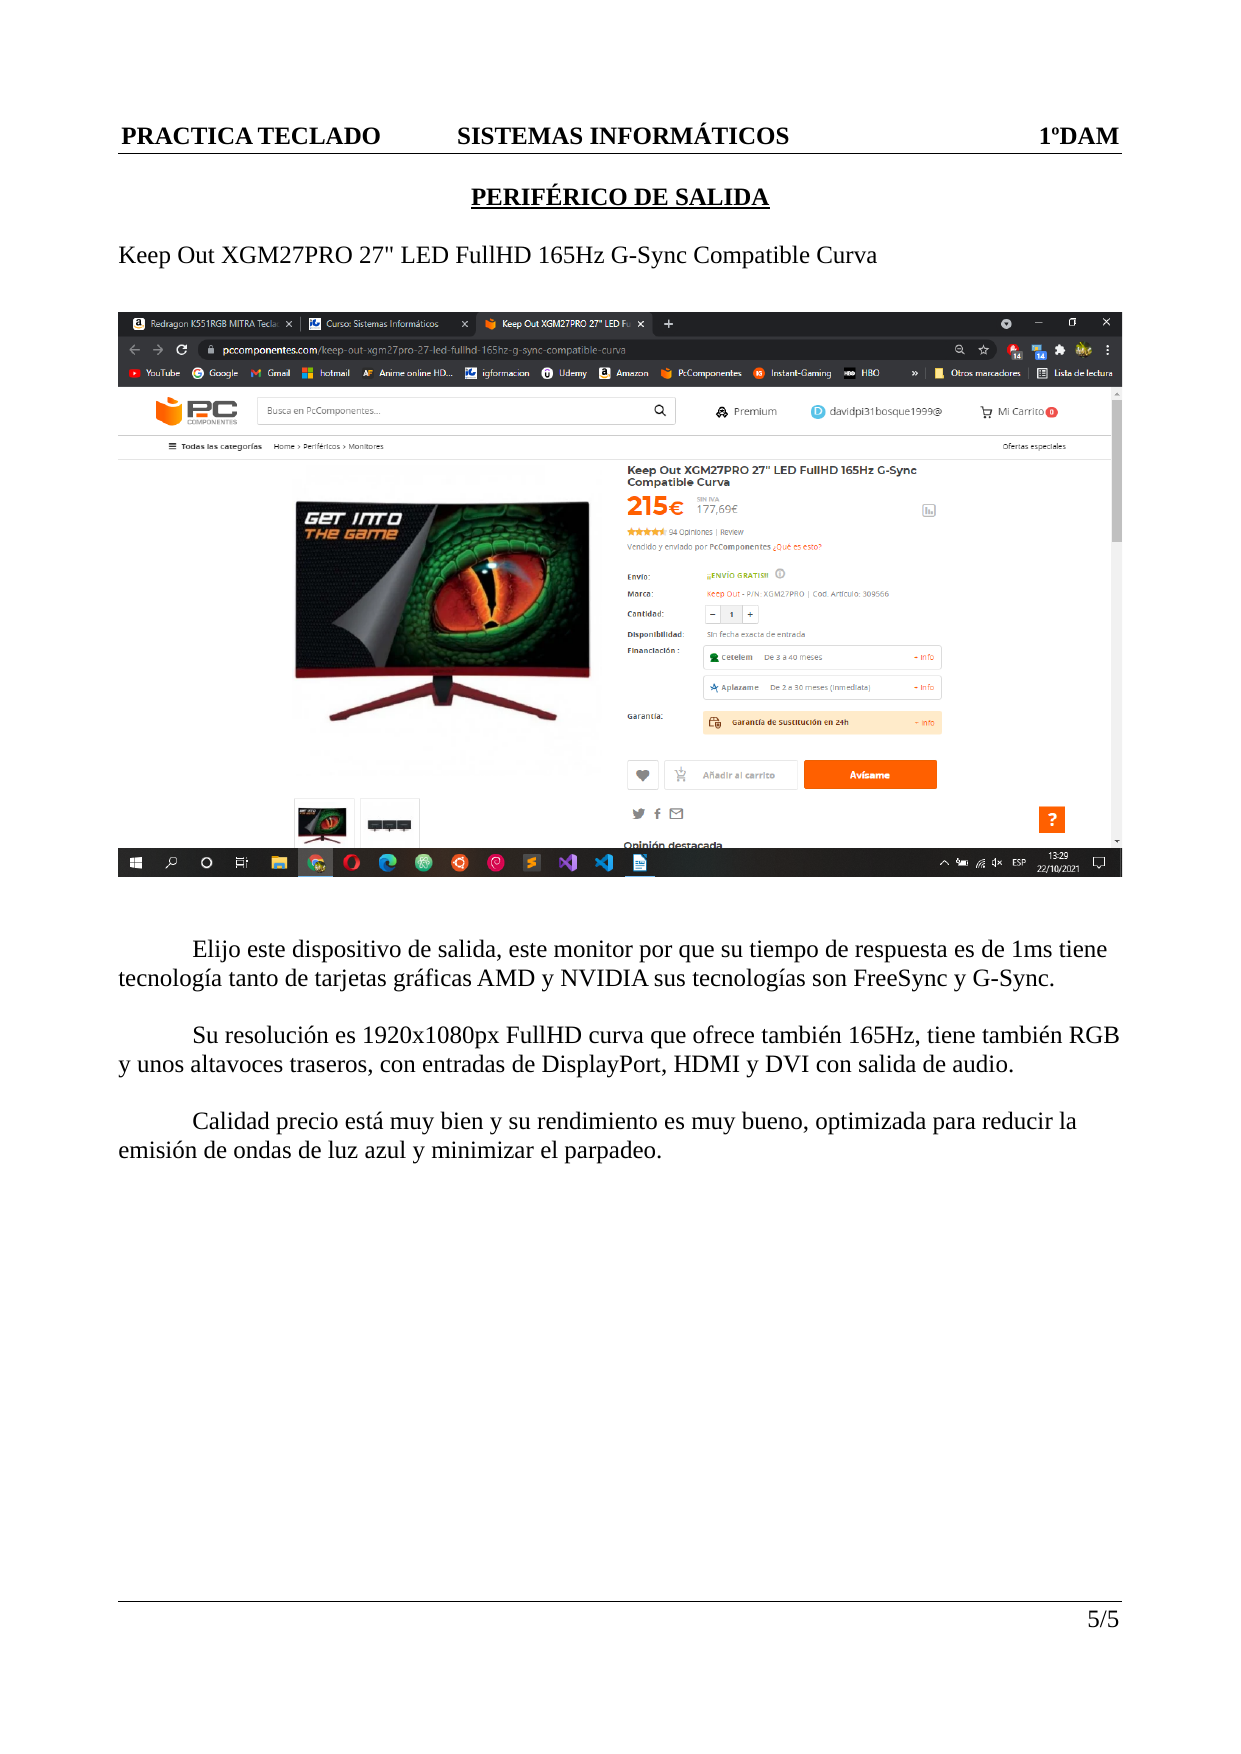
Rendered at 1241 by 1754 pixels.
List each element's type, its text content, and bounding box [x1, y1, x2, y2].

picture [118, 312, 1123, 877]
text PERIFÉRICO DE SALIDA [118, 182, 1122, 211]
text Elijo este dispositivo de salida, este monitor por que su tiempo de respuesta es de 1ms tiene tecnología tanto de tarjetas gráficas AMD y NVIDIA sus tecnologías son FreeSync y G-Sync. [118, 934, 1122, 991]
text Calidad precio está muy bien y su rendimiento es muy bueno, optimizada para reducir la emisión de ondas de luz azul y minimizar el parpadeo. [118, 1106, 1122, 1164]
text Keep Out XGM27PRO 27" LED FullHD 165Hz G-Sync Compatible Curva [118, 240, 1122, 269]
text Su resolución es 1920x1080px FullHD curva que ofrece también 165Hz, tiene también RGB y unos altavoces traseros, con entradas de DisplayPort, HDMI y DVI con salida de audio. [118, 1020, 1122, 1078]
